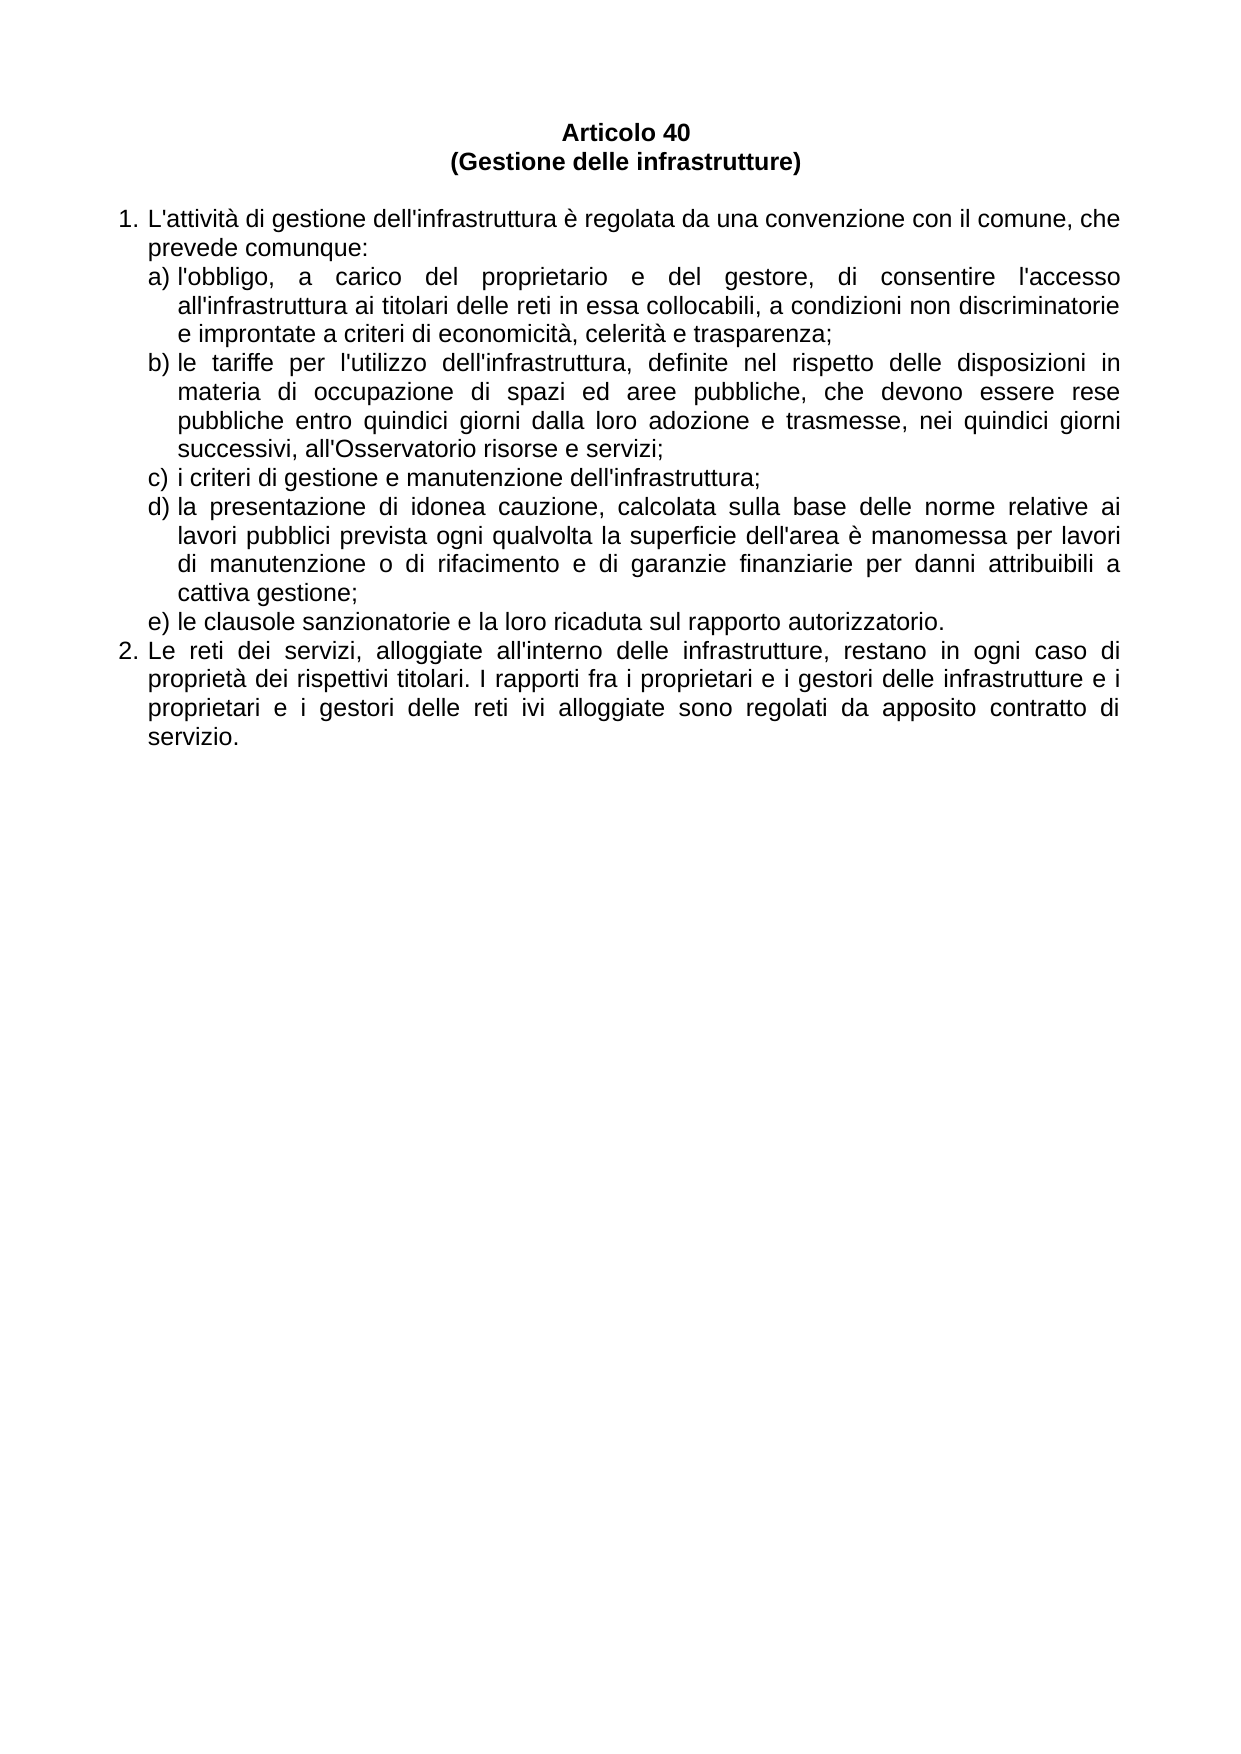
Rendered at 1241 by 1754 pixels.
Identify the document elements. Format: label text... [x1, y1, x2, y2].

text 2. Le reti dei servizi, alloggiate all'interno delle infrastrutture, restano in ogni caso di proprietà dei rispettivi titolari. I rapporti fra i proprietari e i gestori delle infrastrutture e i proprietari e i gestori delle reti ivi alloggiate sono regolati da apposito contratto di servizio. [118, 636, 1122, 751]
text c) i criteri di gestione e manutenzione dell'infrastruttura; [148, 463, 1122, 492]
text Articolo 40 [130, 118, 1122, 147]
text (Gestione delle infrastrutture) [130, 147, 1122, 176]
text b) le tariffe per l'utilizzo dell'infrastruttura, definite nel rispetto delle disposizioni in materia di occupazione di spazi ed aree pubbliche, che devono essere rese pubbliche entro quindici giorni dalla loro adozione e trasmesse, nei quindici giorni successivi, all'Osservatorio risorse e servizi; [148, 348, 1122, 463]
text a) l'obbligo, a carico del proprietario e del gestore, di consentire l'accesso all'infrastruttura ai titolari delle reti in essa collocabili, a condizioni non discriminatorie e improntate a criteri di economicità, celerità e trasparenza; [148, 262, 1122, 348]
text 1. L'attività di gestione dell'infrastruttura è regolata da una convenzione con il comune, che prevede comunque: [118, 204, 1122, 262]
text d) la presentazione di idonea cauzione, calcolata sulla base delle norme relative ai lavori pubblici prevista ogni qualvolta la superficie dell'area è manomessa per lavori di manutenzione o di rifacimento e di garanzie finanziarie per danni attribuibili a cattiva gestione; [148, 492, 1122, 607]
text e) le clausole sanzionatorie e la loro ricaduta sul rapporto autorizzatorio. [148, 607, 1122, 636]
